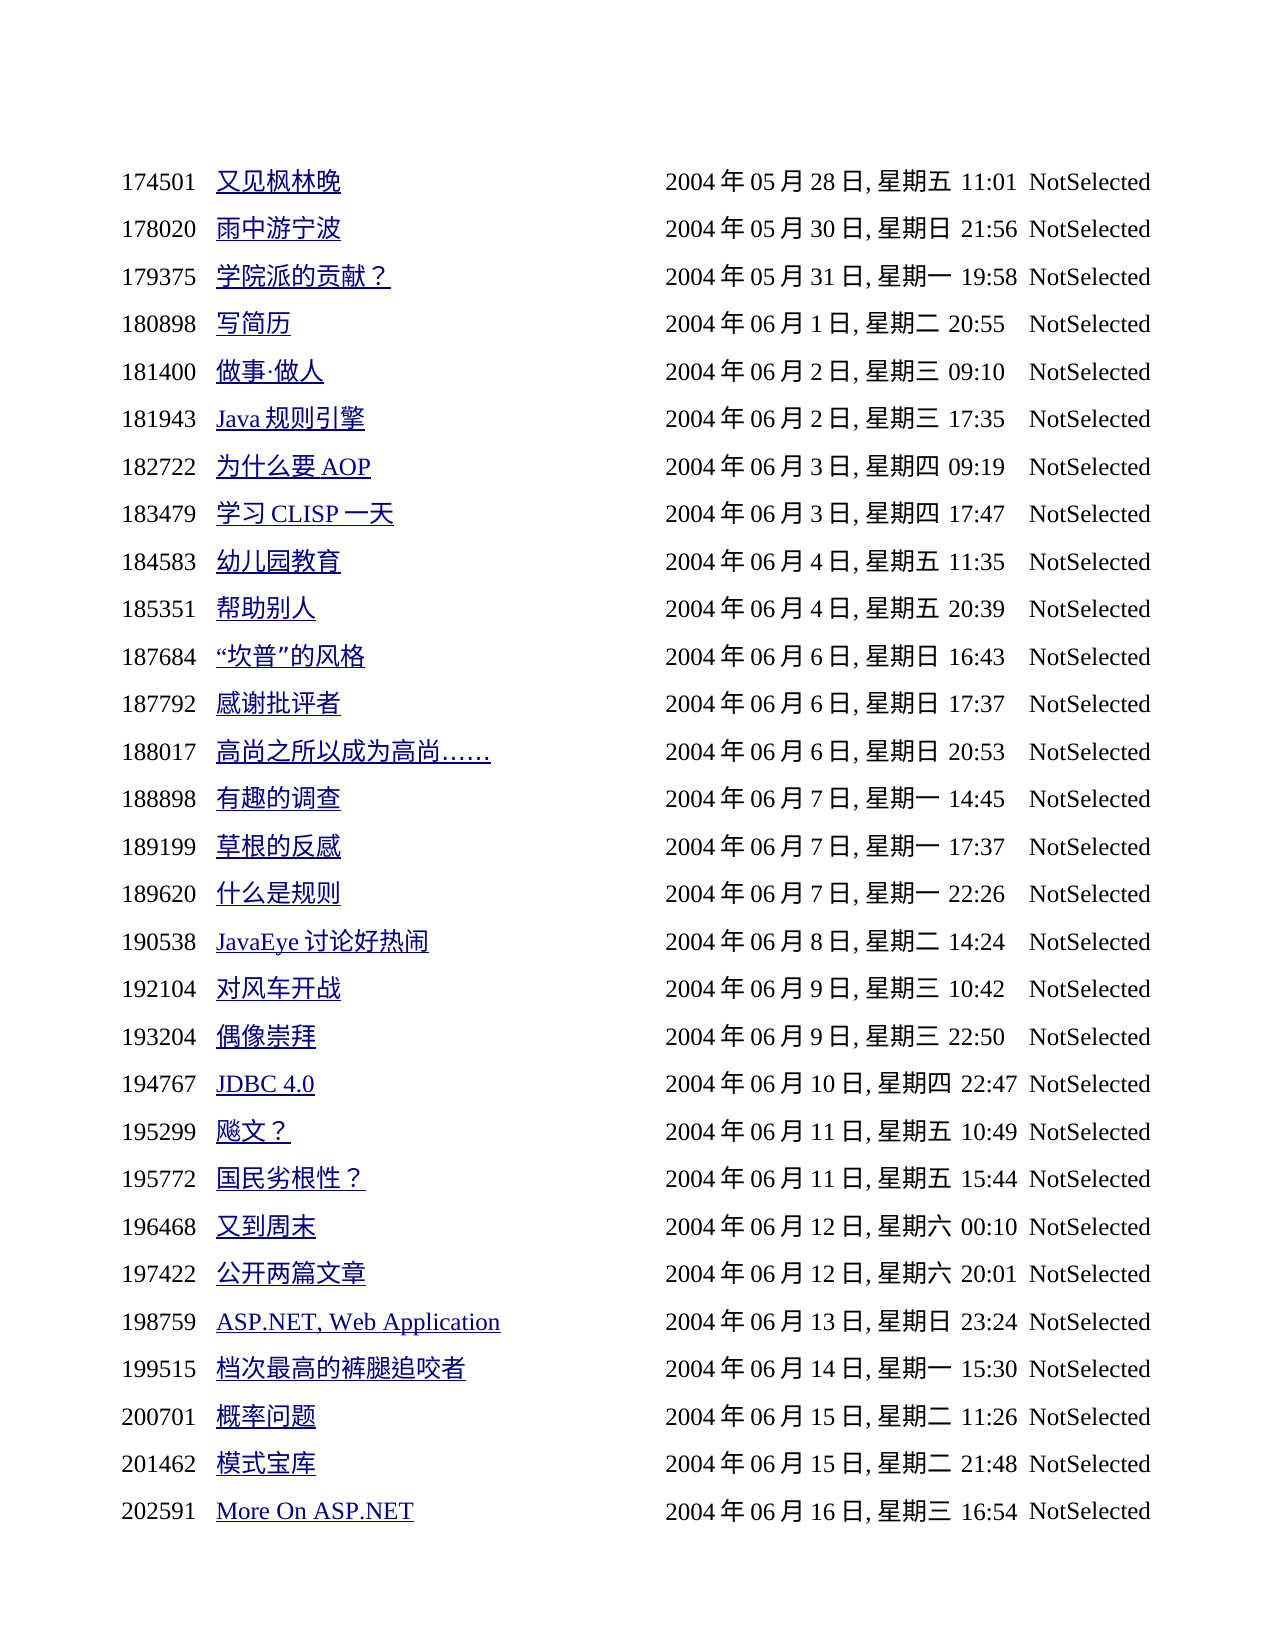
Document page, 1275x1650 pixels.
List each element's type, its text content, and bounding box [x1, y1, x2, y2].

table_cell NotSelected [1026, 734, 1157, 782]
table_cell JDBC 4.0 [213, 1067, 662, 1114]
table_cell 2004年05月31日, 星期一 19:58 [662, 259, 1026, 307]
table_cell 写简历 [213, 307, 662, 354]
table_cell 幼儿园教育 [213, 544, 662, 592]
table_cell NotSelected [1026, 1447, 1157, 1494]
table_cell NotSelected [1026, 829, 1157, 877]
table_cell 2004年06月3日, 星期四 09:19 [662, 449, 1026, 497]
table_cell 197422 [118, 1257, 213, 1304]
table_cell 184583 [118, 544, 213, 592]
table_cell More On ASP.NET [213, 1494, 662, 1529]
table_cell 194767 [118, 1067, 213, 1114]
table_cell NotSelected [1026, 212, 1157, 259]
table_cell 179375 [118, 259, 213, 307]
table_cell 2004年06月9日, 星期三 22:50 [662, 1019, 1026, 1067]
table_cell 195772 [118, 1162, 213, 1209]
table_cell NotSelected [1026, 449, 1157, 497]
table_cell 高尚之所以成为高尚…… [213, 734, 662, 782]
table_cell 为什么要AOP [213, 449, 662, 497]
table_cell 188898 [118, 782, 213, 829]
table_cell [662, 118, 1026, 164]
table_cell NotSelected [1026, 164, 1157, 212]
table_cell 195299 [118, 1114, 213, 1162]
table_cell 公开两篇文章 [213, 1257, 662, 1304]
table_cell [118, 118, 213, 164]
table_cell NotSelected [1026, 1162, 1157, 1209]
table_cell NotSelected [1026, 1067, 1157, 1114]
table_cell NotSelected [1026, 639, 1157, 687]
table_cell 草根的反感 [213, 829, 662, 877]
table_cell 193204 [118, 1019, 213, 1067]
table_cell 做事·做人 [213, 354, 662, 402]
table_cell NotSelected [1026, 1494, 1157, 1529]
table_cell 2004年06月1日, 星期二 20:55 [662, 307, 1026, 354]
table_cell 2004年06月7日, 星期一 14:45 [662, 782, 1026, 829]
table_cell 飚文？ [213, 1114, 662, 1162]
table_cell 189199 [118, 829, 213, 877]
table_cell 187684 [118, 639, 213, 687]
table_cell 181400 [118, 354, 213, 402]
table_cell 2004年06月2日, 星期三 09:10 [662, 354, 1026, 402]
table_cell 190538 [118, 924, 213, 972]
table_cell 2004年06月15日, 星期二 21:48 [662, 1447, 1026, 1494]
table_cell 学院派的贡献？ [213, 259, 662, 307]
table_cell 雨中游宁波 [213, 212, 662, 259]
table_cell NotSelected [1026, 1399, 1157, 1447]
table_cell 174501 [118, 164, 213, 212]
table_cell 2004年06月8日, 星期二 14:24 [662, 924, 1026, 972]
table_cell 187792 [118, 687, 213, 734]
table_cell 2004年06月7日, 星期一 22:26 [662, 877, 1026, 924]
table_cell 帮助别人 [213, 592, 662, 639]
table_cell 185351 [118, 592, 213, 639]
table_cell NotSelected [1026, 1019, 1157, 1067]
table_cell 198759 [118, 1304, 213, 1352]
table_cell 2004年05月28日, 星期五 11:01 [662, 164, 1026, 212]
table_cell 181943 [118, 402, 213, 449]
table_cell 2004年06月6日, 星期日 16:43 [662, 639, 1026, 687]
table_cell 192104 [118, 972, 213, 1019]
table_cell 档次最高的裤腿追咬者 [213, 1352, 662, 1399]
table_cell 2004年06月4日, 星期五 11:35 [662, 544, 1026, 592]
table_cell NotSelected [1026, 877, 1157, 924]
table_cell 偶像崇拜 [213, 1019, 662, 1067]
table_cell NotSelected [1026, 497, 1157, 544]
table_cell 196468 [118, 1209, 213, 1257]
table_cell 2004年06月11日, 星期五 15:44 [662, 1162, 1026, 1209]
table_cell 2004年06月9日, 星期三 10:42 [662, 972, 1026, 1019]
table_cell 188017 [118, 734, 213, 782]
table_cell 有趣的调查 [213, 782, 662, 829]
table_cell 2004年06月14日, 星期一 15:30 [662, 1352, 1026, 1399]
table_cell 200701 [118, 1399, 213, 1447]
table_cell 2004年06月16日, 星期三 16:54 [662, 1494, 1026, 1529]
table_cell NotSelected [1026, 782, 1157, 829]
table_cell 2004年06月13日, 星期日 23:24 [662, 1304, 1026, 1352]
table_cell 对风车开战 [213, 972, 662, 1019]
table_cell 2004年06月3日, 星期四 17:47 [662, 497, 1026, 544]
table_cell 又见枫林晚 [213, 164, 662, 212]
table_cell 概率问题 [213, 1399, 662, 1447]
table_cell 2004年06月7日, 星期一 17:37 [662, 829, 1026, 877]
table_cell [213, 118, 662, 164]
table_cell NotSelected [1026, 354, 1157, 402]
table_cell NotSelected [1026, 972, 1157, 1019]
table_cell 201462 [118, 1447, 213, 1494]
table_cell NotSelected [1026, 307, 1157, 354]
table_cell NotSelected [1026, 1257, 1157, 1304]
table_cell 感谢批评者 [213, 687, 662, 734]
table_cell NotSelected [1026, 592, 1157, 639]
table_cell NotSelected [1026, 1209, 1157, 1257]
table_cell 模式宝库 [213, 1447, 662, 1494]
table_cell 189620 [118, 877, 213, 924]
table_cell 又到周末 [213, 1209, 662, 1257]
table_cell 2004年06月2日, 星期三 17:35 [662, 402, 1026, 449]
table_cell NotSelected [1026, 1114, 1157, 1162]
table_cell 2004年06月11日, 星期五 10:49 [662, 1114, 1026, 1162]
table_cell 学习CLISP一天 [213, 497, 662, 544]
table_cell ASP.NET, Web Application [213, 1304, 662, 1352]
table_cell 2004年05月30日, 星期日 21:56 [662, 212, 1026, 259]
table_cell [1026, 118, 1157, 164]
table_cell NotSelected [1026, 402, 1157, 449]
table_cell 2004年06月12日, 星期六 00:10 [662, 1209, 1026, 1257]
table_cell “坎普”的风格 [213, 639, 662, 687]
table_cell 2004年06月10日, 星期四 22:47 [662, 1067, 1026, 1114]
table_cell 199515 [118, 1352, 213, 1399]
table_cell 2004年06月6日, 星期日 17:37 [662, 687, 1026, 734]
table_cell NotSelected [1026, 1352, 1157, 1399]
table_cell 什么是规则 [213, 877, 662, 924]
table_cell 182722 [118, 449, 213, 497]
table_cell 178020 [118, 212, 213, 259]
table_cell NotSelected [1026, 544, 1157, 592]
table_cell 国民劣根性？ [213, 1162, 662, 1209]
table_cell 2004年06月12日, 星期六 20:01 [662, 1257, 1026, 1304]
table_cell NotSelected [1026, 924, 1157, 972]
table_cell 183479 [118, 497, 213, 544]
table_cell 202591 [118, 1494, 213, 1529]
table_cell 2004年06月6日, 星期日 20:53 [662, 734, 1026, 782]
table_cell NotSelected [1026, 1304, 1157, 1352]
table_cell 2004年06月4日, 星期五 20:39 [662, 592, 1026, 639]
table_cell Java规则引擎 [213, 402, 662, 449]
table_cell JavaEye讨论好热闹 [213, 924, 662, 972]
table_cell NotSelected [1026, 259, 1157, 307]
table_cell 2004年06月15日, 星期二 11:26 [662, 1399, 1026, 1447]
table_cell 180898 [118, 307, 213, 354]
table_cell NotSelected [1026, 687, 1157, 734]
